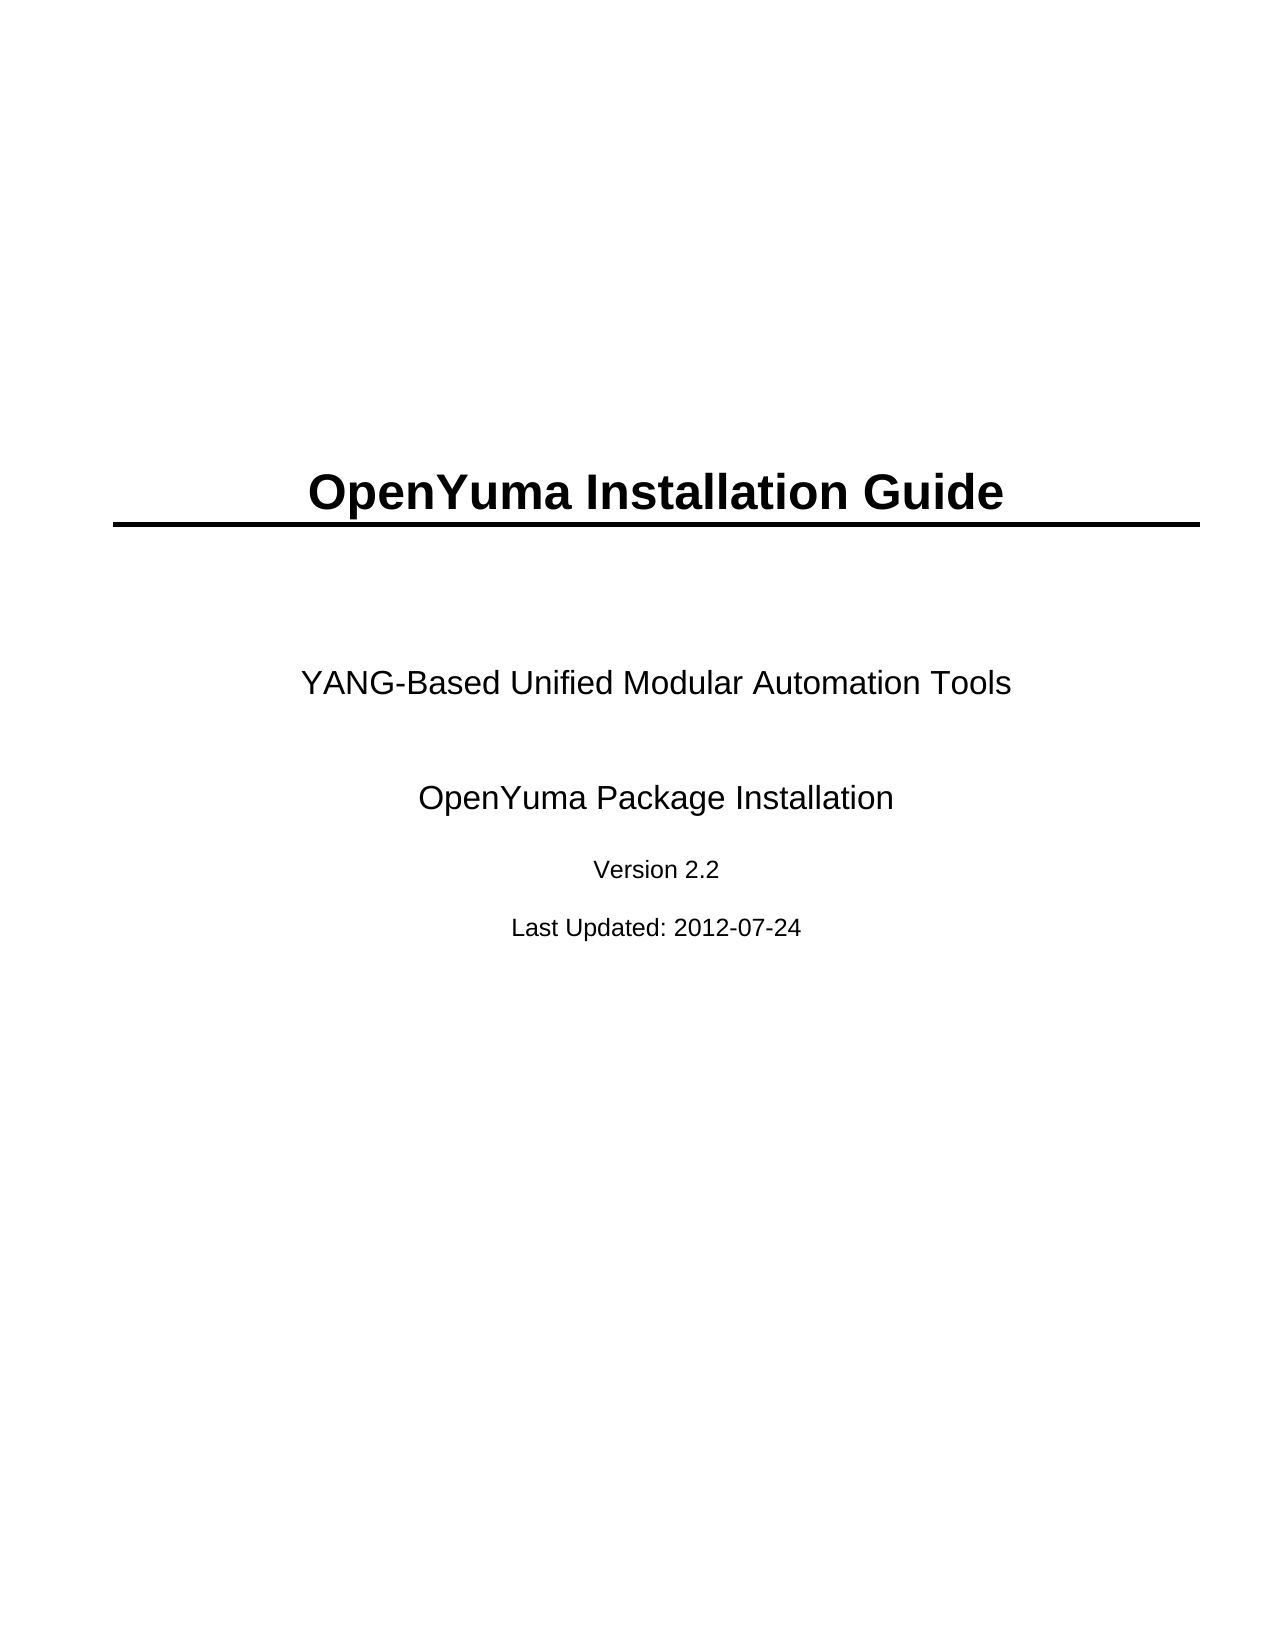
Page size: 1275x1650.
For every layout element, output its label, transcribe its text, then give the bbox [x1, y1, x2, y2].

text Last Updated: 2012-07-24 [112, 913, 1200, 941]
text Version 2.2 [112, 855, 1200, 884]
title OpenYuma Installation Guide [112, 462, 1200, 527]
text YANG-Based Unified Modular Automation Tools [112, 663, 1200, 701]
text OpenYuma Package Installation [112, 778, 1200, 817]
